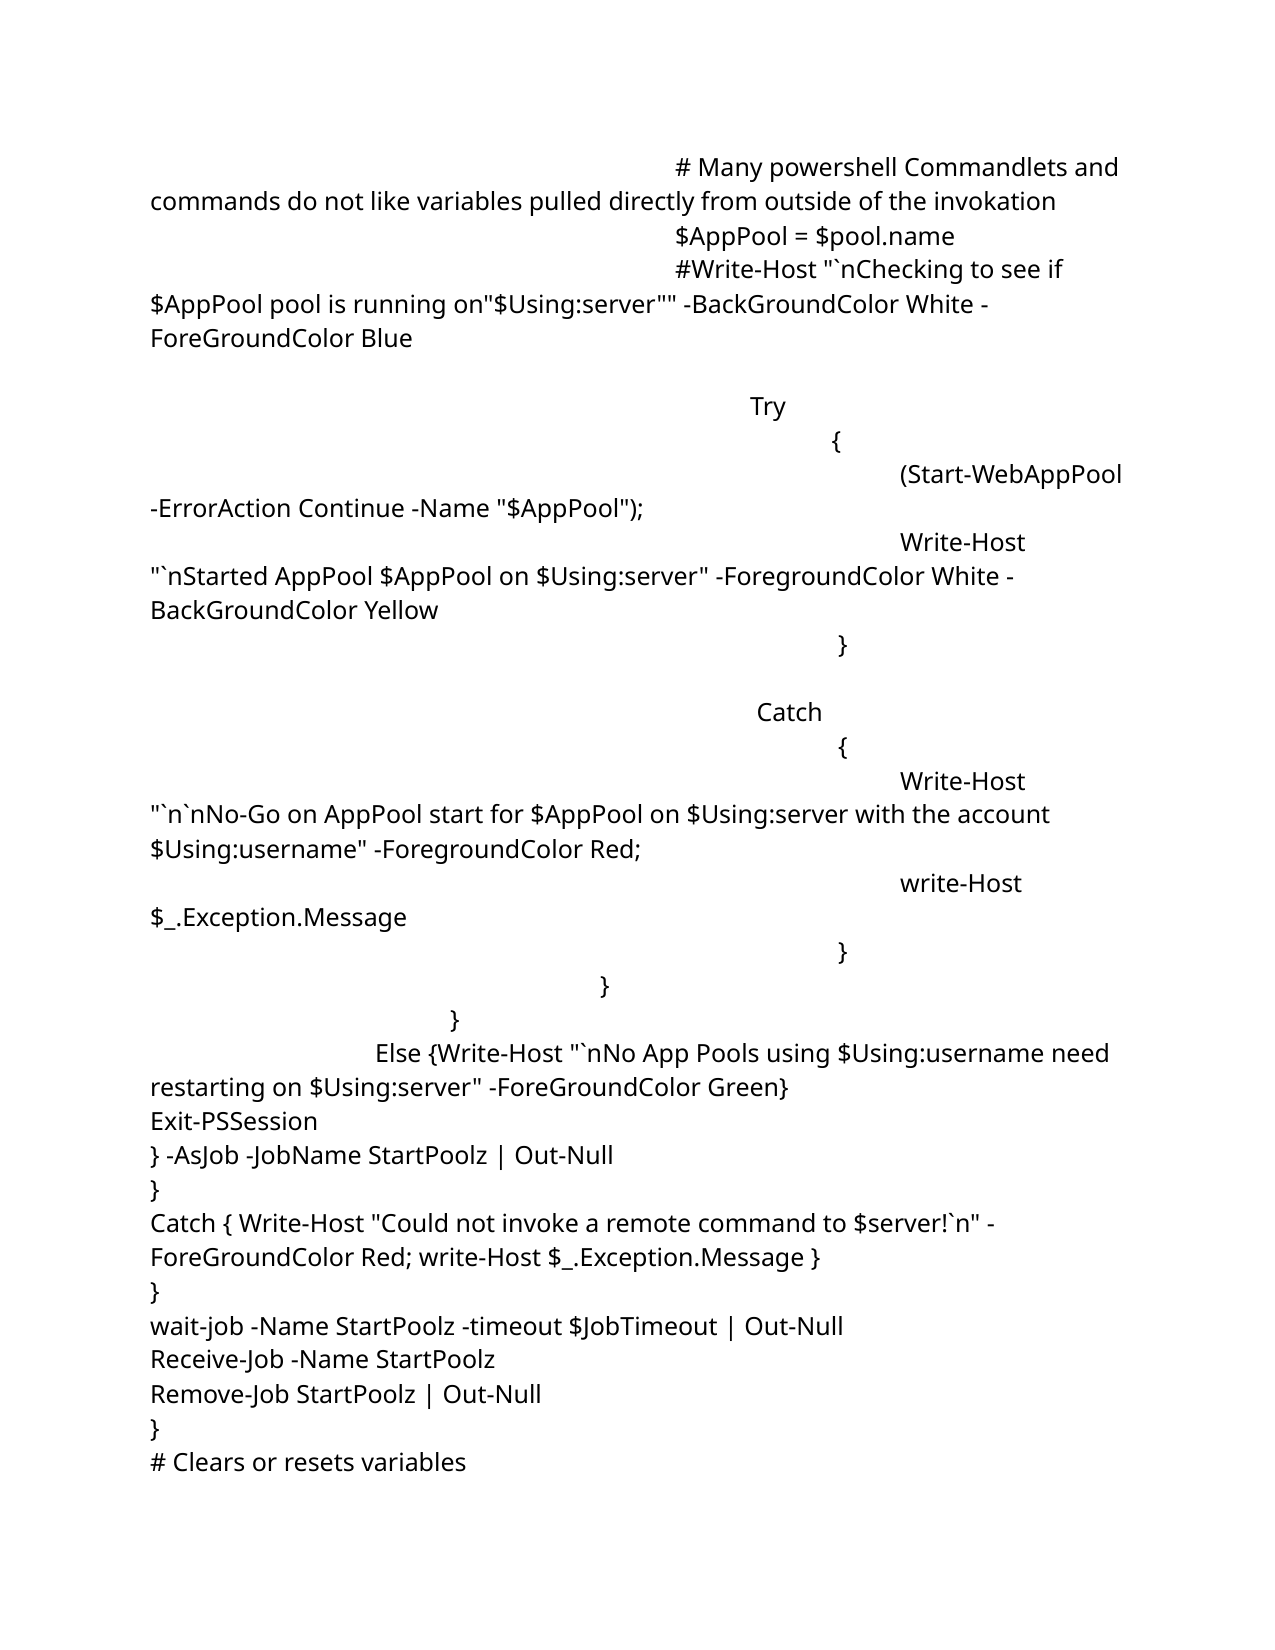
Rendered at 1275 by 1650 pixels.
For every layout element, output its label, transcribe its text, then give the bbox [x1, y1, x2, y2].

text } -AsJob -JobName StartPoolz | Out-Null [150, 1138, 1125, 1172]
text # Clears or resets variables [150, 1444, 1125, 1478]
text write-Host $_.Exception.Message [150, 865, 1125, 933]
text } [150, 967, 1125, 1002]
text } [150, 1172, 1125, 1206]
text { [150, 729, 1125, 763]
text Remove-Job StartPoolz | Out-Null [150, 1376, 1125, 1410]
text #Write-Host "`nChecking to see if $AppPool pool is running on"$Using:server"" -BackGroundColor White -ForeGroundColor Blue [150, 252, 1125, 354]
text } [150, 1002, 1125, 1036]
text Write-Host "`n`nNo-Go on AppPool start for $AppPool on $Using:server with the account $Using:username" -ForegroundColor Red; [150, 763, 1125, 865]
text Catch { Write-Host "Could not invoke a remote command to $server!`n" -ForeGroundColor Red; write-Host $_.Exception.Message } [150, 1206, 1125, 1274]
text Else {Write-Host "`nNo App Pools using $Using:username need restarting on $Using:server" -ForeGroundColor Green} [150, 1036, 1125, 1104]
text } [150, 1410, 1125, 1444]
text Write-Host "`nStarted AppPool $AppPool on $Using:server" -ForegroundColor White -BackGroundColor Yellow [150, 525, 1125, 627]
text } [150, 1274, 1125, 1308]
text wait-job -Name StartPoolz -timeout $JobTimeout | Out-Null [150, 1308, 1125, 1342]
text # Many powershell Commandlets and commands do not like variables pulled directly from outside of the invokation [150, 150, 1125, 218]
text (Start-WebAppPool -ErrorAction Continue -Name "$AppPool"); [150, 457, 1125, 525]
text } [150, 933, 1125, 967]
text { [150, 422, 1125, 457]
text Exit-PSSession [150, 1104, 1125, 1138]
text } [150, 627, 1125, 661]
text Try [150, 388, 1125, 422]
text Receive-Job -Name StartPoolz [150, 1342, 1125, 1376]
text Catch [150, 695, 1125, 729]
text $AppPool = $pool.name [150, 218, 1125, 252]
